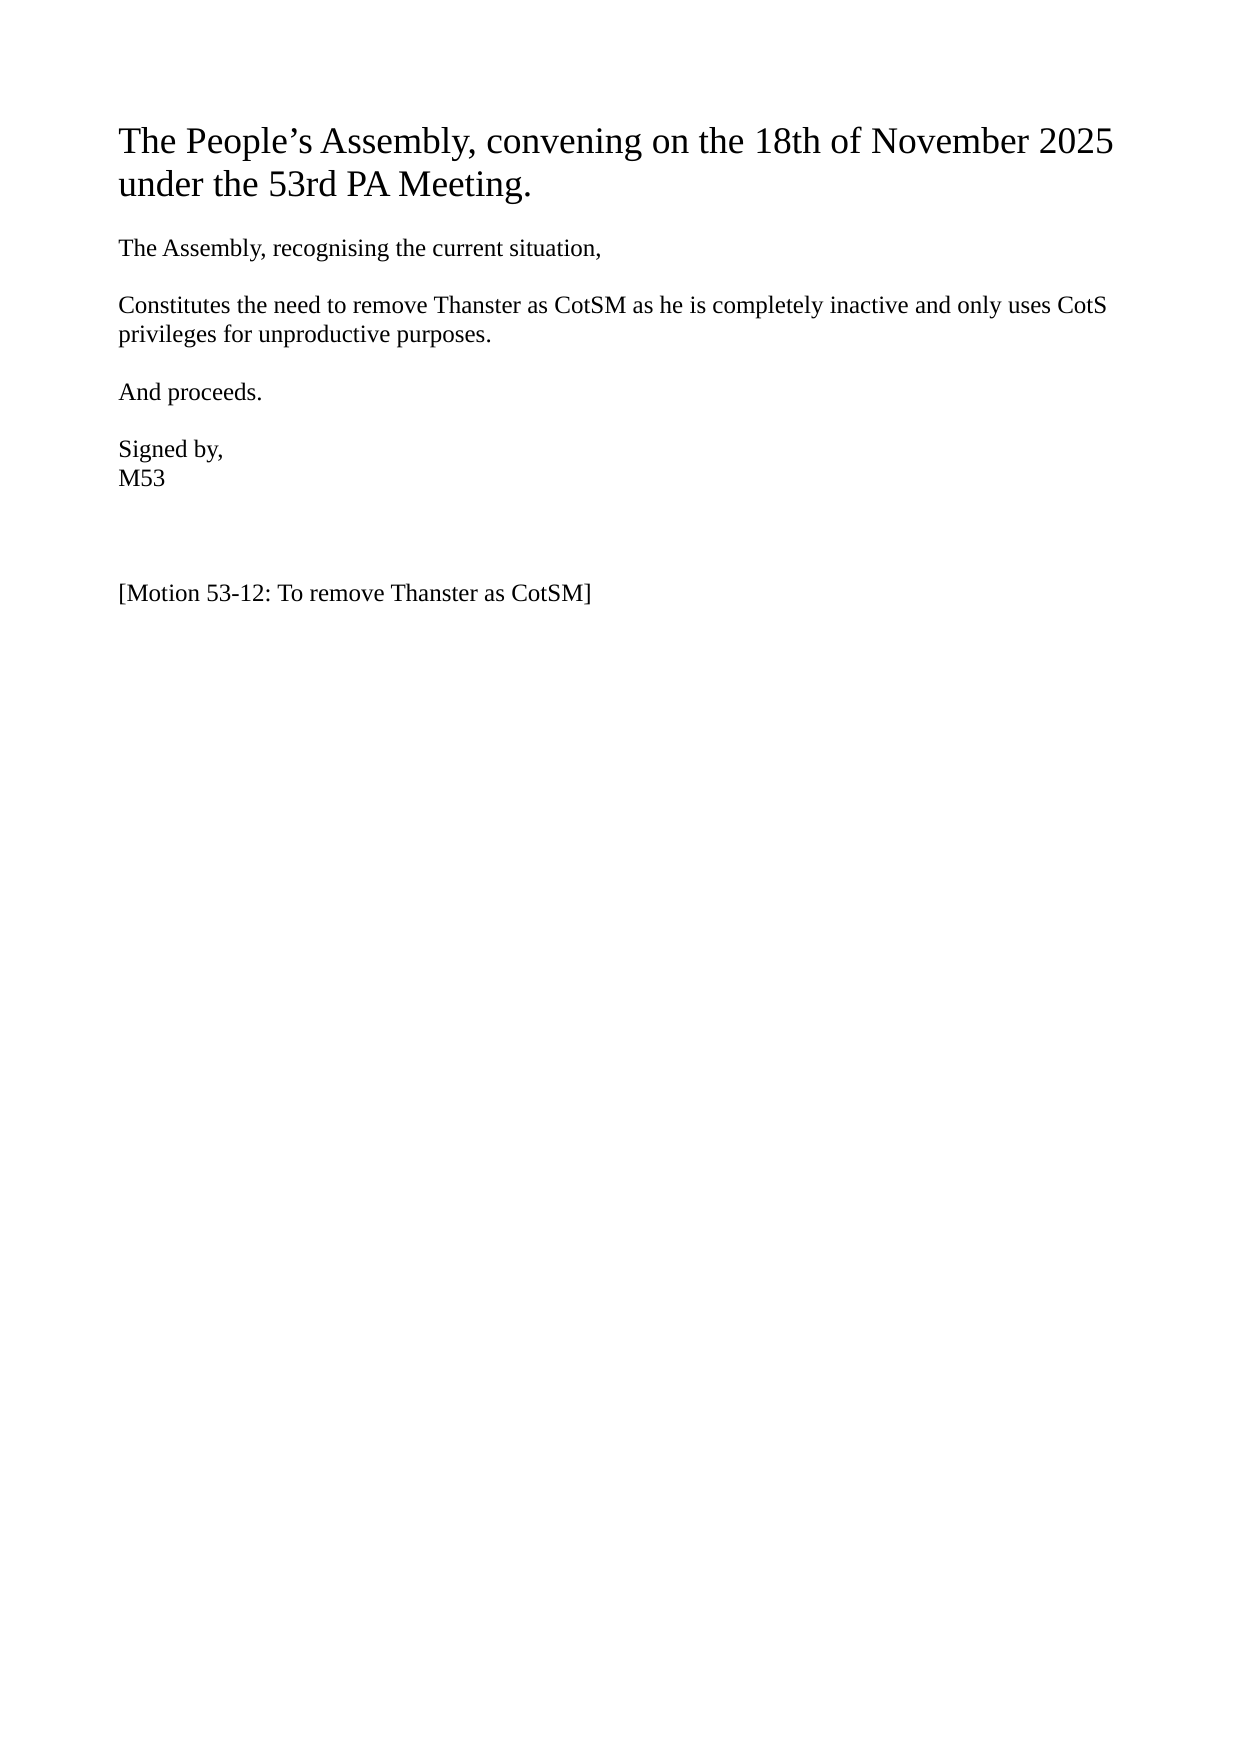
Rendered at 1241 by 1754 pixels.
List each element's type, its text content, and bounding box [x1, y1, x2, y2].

text Signed by, [118, 434, 1122, 463]
text Constitutes the need to remove Thanster as CotSM as he is completely inactive and only uses CotS privileges for unproductive purposes. [118, 291, 1122, 348]
text The People’s Assembly, convening on the 18th of November 2025 under the 53rd PA Meeting. [118, 118, 1122, 204]
text [Motion 53-12: To remove Thanster as CotSM] [118, 578, 1122, 607]
text The Assembly, recognising the current situation, [118, 233, 1122, 262]
text M53 [118, 463, 1122, 492]
text And proceeds. [118, 377, 1122, 406]
